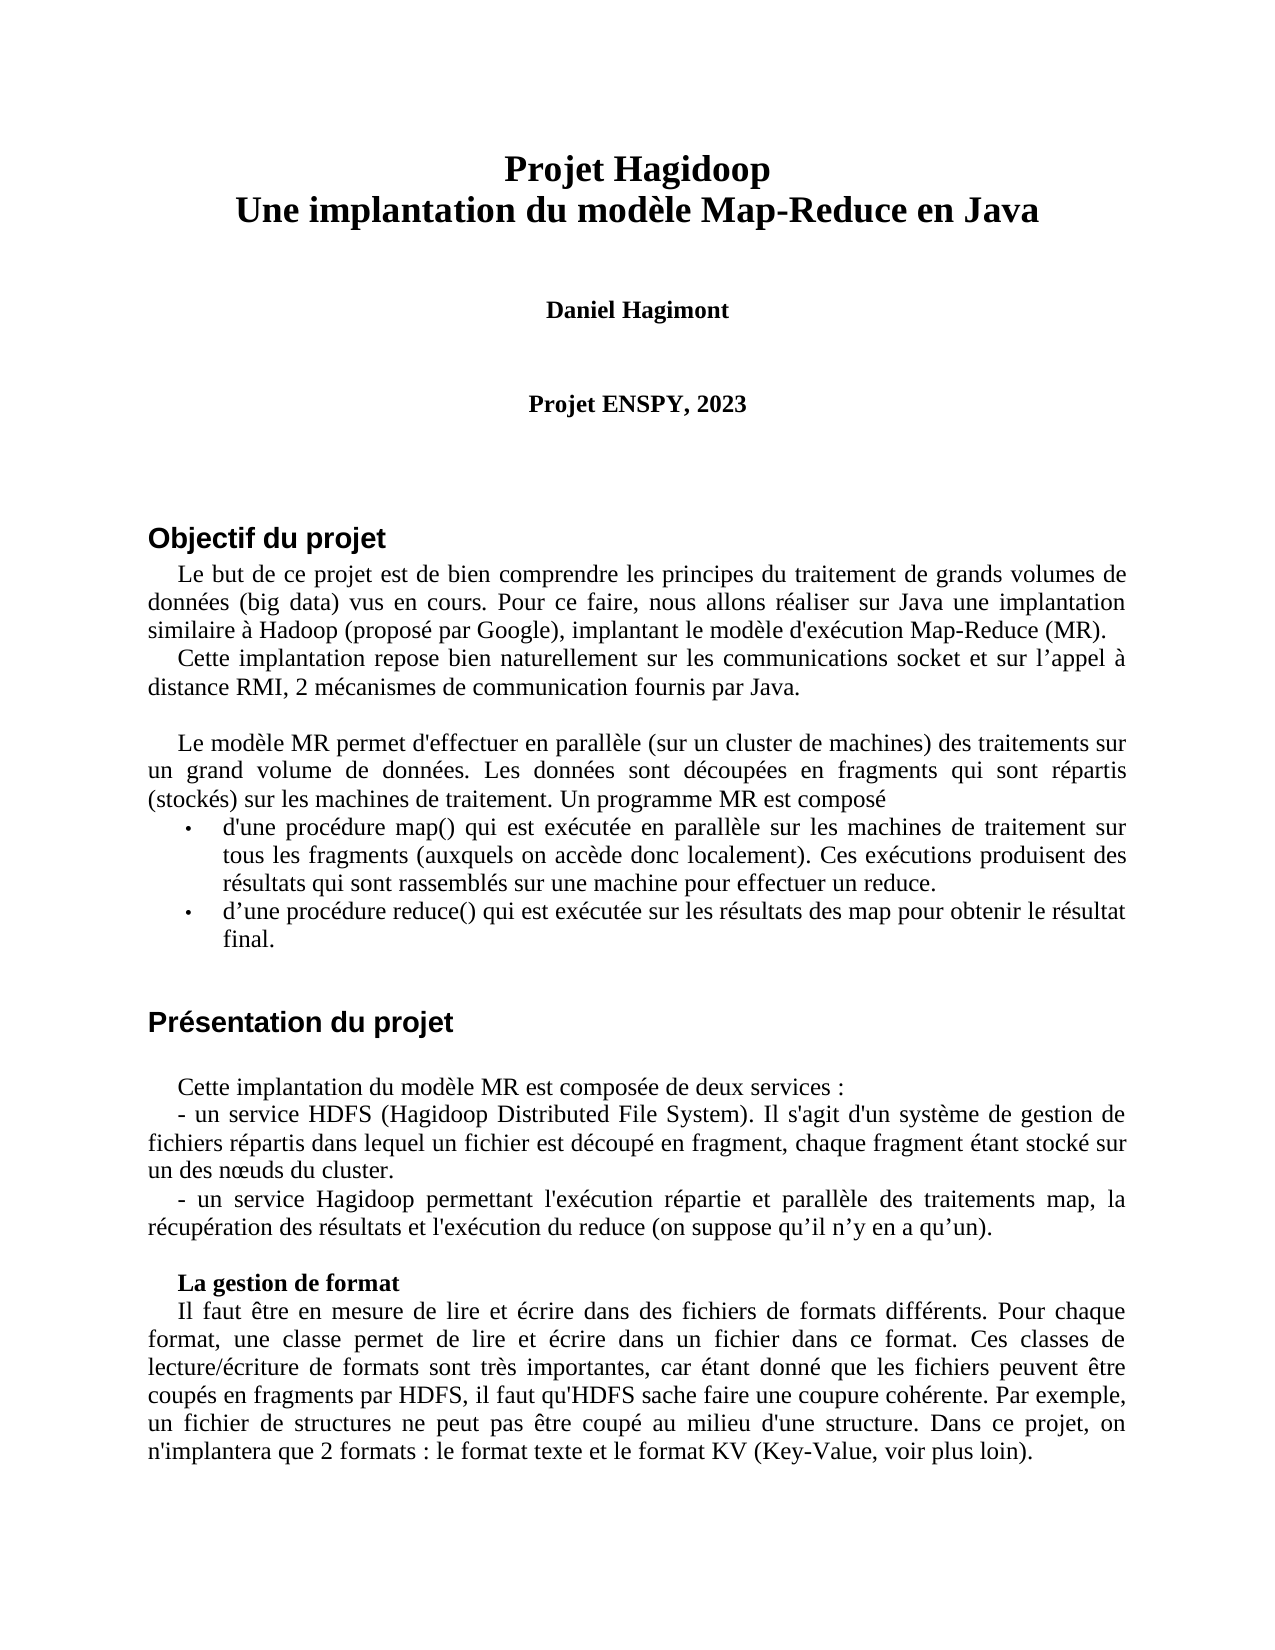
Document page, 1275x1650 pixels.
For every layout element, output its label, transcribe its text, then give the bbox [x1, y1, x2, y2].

list d'une procédure map() qui est exécutée en parallèle sur les machines de traitement sur tous les fragments (auxquels on accède donc localement). Ces exécutions produisent des résultats qui sont rassemblés sur une machine pour effectuer un reduce. [185, 812, 1127, 897]
text Le but de ce projet est de bien comprendre les principes du traitement de grands volumes de données (big data) vus en cours. Pour ce faire, nous allons réaliser sur Java une implantation similaire à Hadoop (proposé par Google), implantant le modèle d'exécution Map-Reduce (MR). [148, 560, 1127, 644]
text Une implantation du modèle Map-Reduce en Java [148, 189, 1127, 231]
text Projet Hagidoop [148, 148, 1127, 189]
text Il faut être en mesure de lire et écrire dans des fichiers de formats différents. Pour chaque format, une classe permet de lire et écrire dans un fichier dans ce format. Ces classes de lecture/écriture de formats sont très importantes, car étant donné que les fichiers peuvent être coupés en fragments par HDFS, il faut qu'HDFS sache faire une coupure cohérente. Par exemple, un fichier de structures ne peut pas être coupé au milieu d'une structure. Dans ce projet, on n'implantera que 2 formats : le format texte et le format KV (Key-Value, voir plus loin). [148, 1297, 1127, 1465]
text La gestion de format [148, 1268, 1127, 1297]
text Cette implantation du modèle MR est composée de deux services : [148, 1072, 1127, 1100]
text - un service HDFS (Hagidoop Distributed File System). Il s'agit d'un système de gestion de fichiers répartis dans lequel un fichier est découpé en fragment, chaque fragment étant stocké sur un des nœuds du cluster. [148, 1100, 1127, 1184]
subtitle Objectif du projet [148, 522, 1127, 554]
subtitle Présentation du projet [148, 1006, 1127, 1038]
text Cette implantation repose bien naturellement sur les communications socket et sur l’appel à distance RMI, 2 mécanismes de communication fournis par Java. [148, 644, 1127, 700]
subtitle Projet ENSPY, 2023 [148, 389, 1127, 418]
list d’une procédure reduce() qui est exécutée sur les résultats des map pour obtenir le résultat final. [185, 897, 1127, 953]
text - un service Hagidoop permettant l'exécution répartie et parallèle des traitements map, la récupération des résultats et l'exécution du reduce (on suppose qu’il n’y en a qu’un). [148, 1184, 1127, 1241]
subtitle Daniel Hagimont [148, 296, 1127, 324]
text Le modèle MR permet d'effectuer en parallèle (sur un cluster de machines) des traitements sur un grand volume de données. Les données sont découpées en fragments qui sont répartis (stockés) sur les machines de traitement. Un programme MR est composé [148, 728, 1127, 812]
